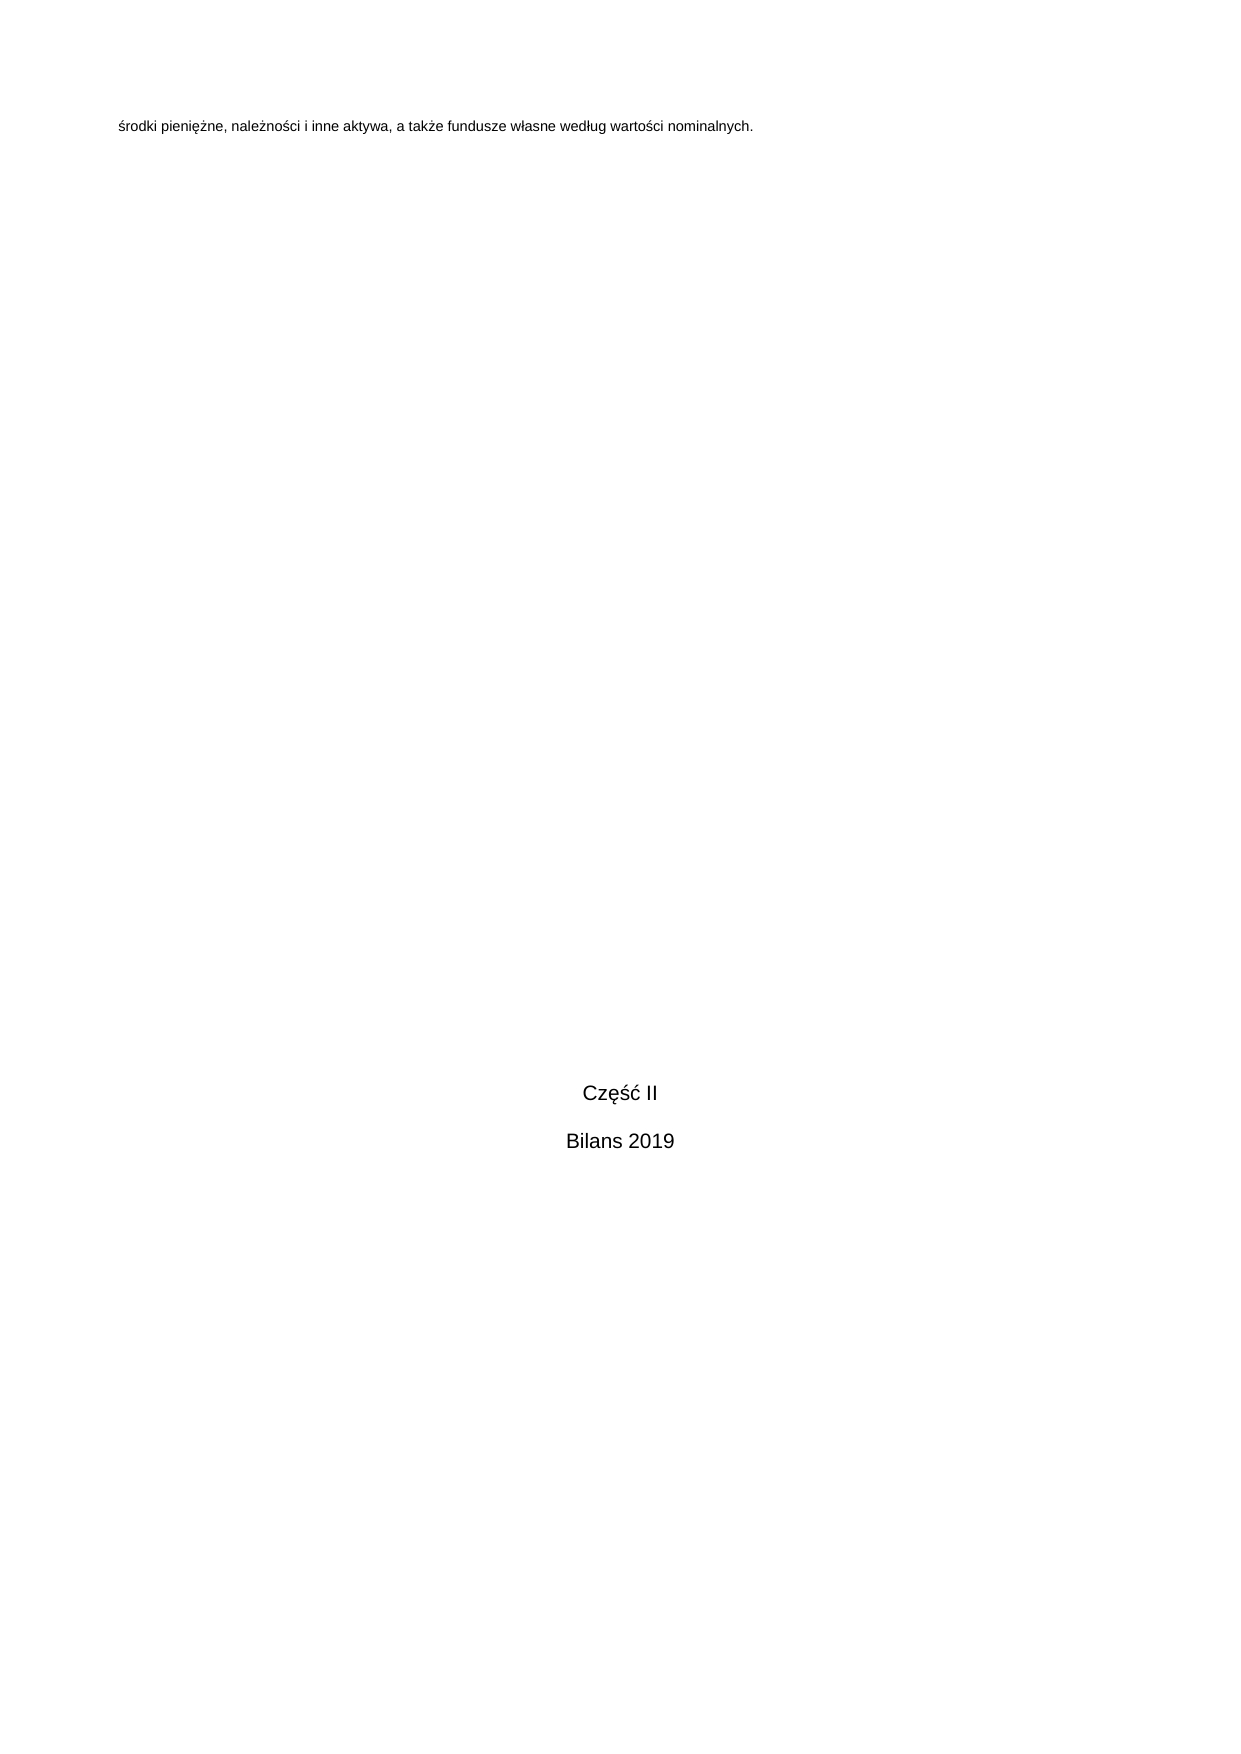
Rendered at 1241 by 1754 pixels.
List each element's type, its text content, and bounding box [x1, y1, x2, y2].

text Bilans 2019 [118, 1129, 1122, 1153]
text Część II [118, 1081, 1122, 1105]
text środki pieniężne, należności i inne aktywa, a także fundusze własne według wartości nominalnych. [118, 118, 1122, 135]
